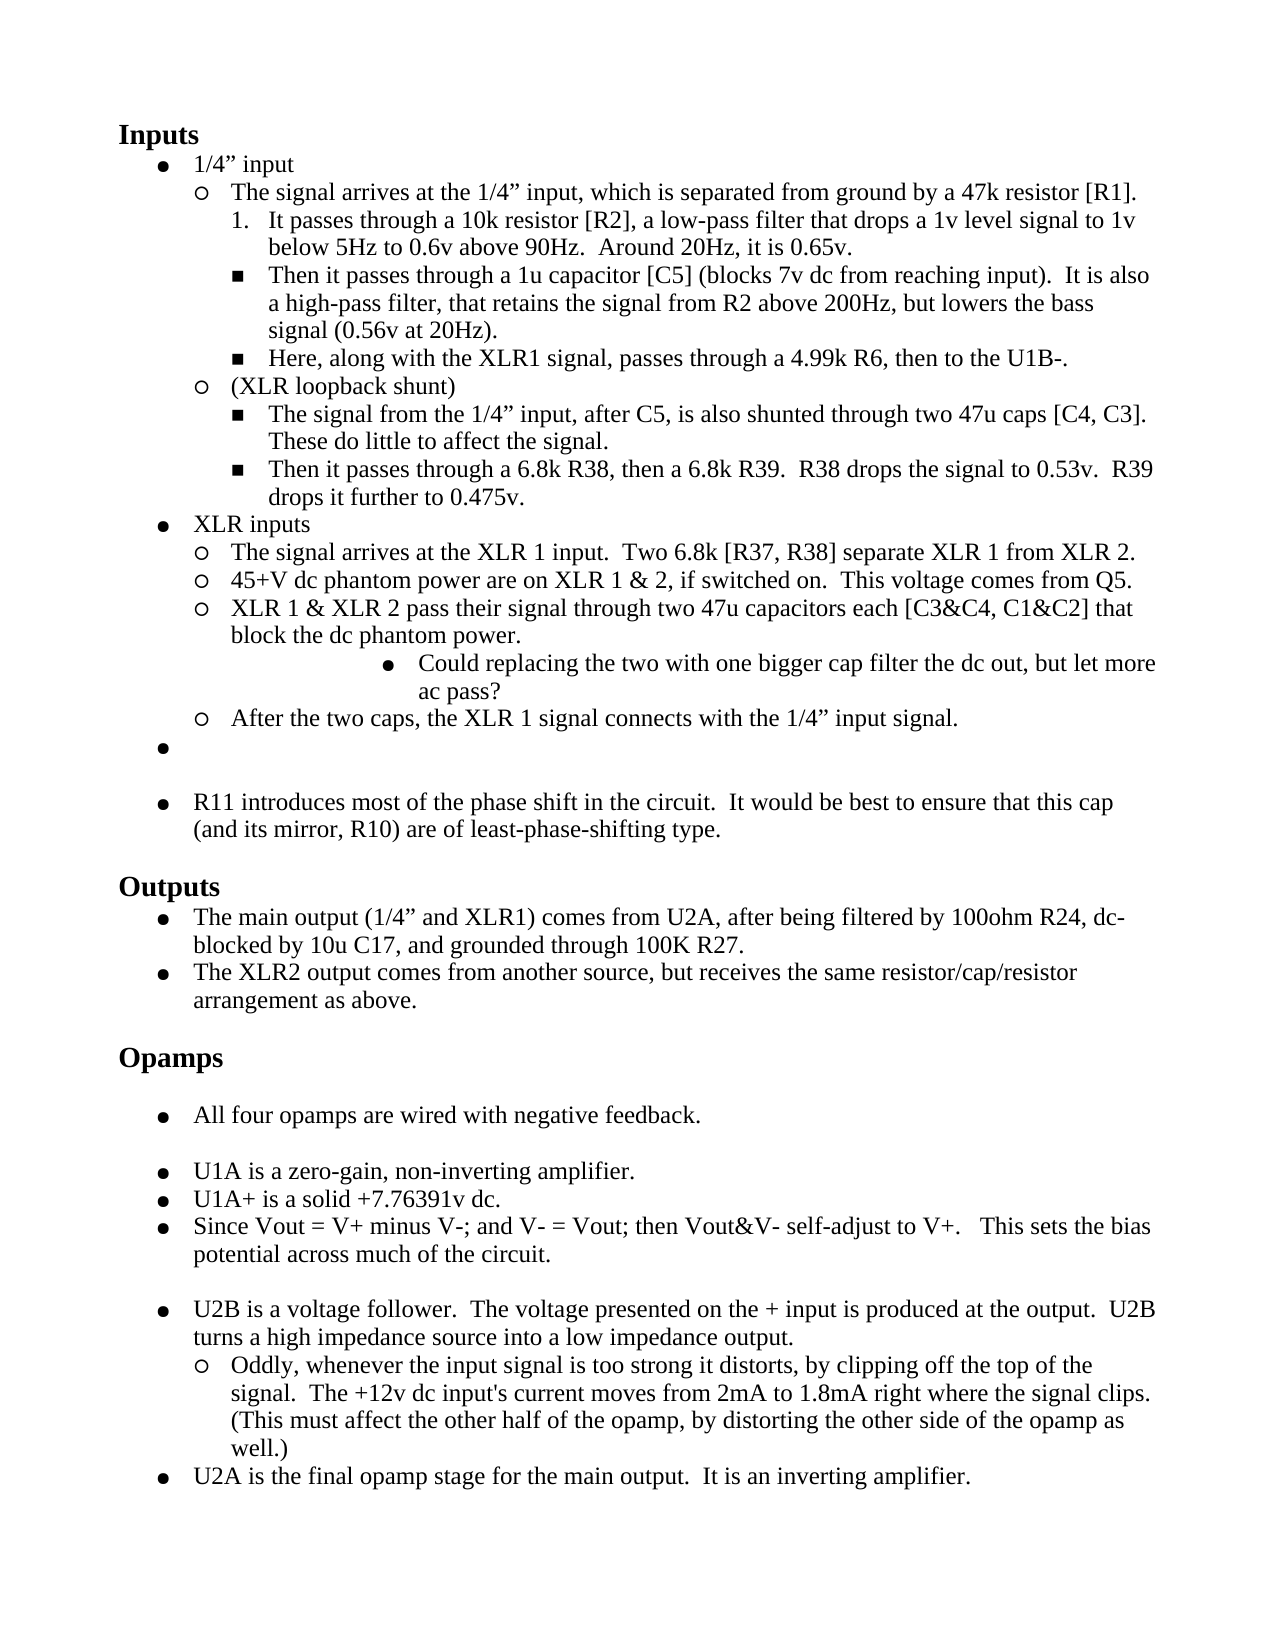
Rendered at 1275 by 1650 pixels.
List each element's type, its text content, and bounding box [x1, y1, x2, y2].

list It passes through a 10k resistor [R2], a low-pass filter that drops a 1v level signal to 1v below 5Hz to 0.6v above 90Hz. Around 20Hz, it is 0.65v. [231, 206, 1157, 261]
text Inputs [118, 118, 1157, 150]
list After the two caps, the XLR 1 signal connects with the 1/4” input signal. [193, 704, 1157, 732]
list 1/4” input [156, 150, 1157, 178]
list The main output (1/4” and XLR1) comes from U2A, after being filtered by 100ohm R24, dc-blocked by 10u C17, and grounded through 100K R27. [156, 903, 1157, 958]
text Outputs [118, 871, 1157, 903]
list U1A is a zero-gain, non-inverting amplifier. [156, 1157, 1157, 1185]
list R11 introduces most of the phase shift in the circuit. It would be best to ensure that this cap (and its mirror, R10) are of least-phase-shifting type. [156, 788, 1157, 843]
list Here, along with the XLR1 signal, passes through a 4.99k R6, then to the U1B-. [231, 344, 1157, 372]
text Opamps [118, 1042, 1157, 1074]
list XLR 1 & XLR 2 pass their signal through two 47u capacitors each [C3&C4, C1&C2] that block the dc phantom power. [193, 594, 1157, 649]
list 45+V dc phantom power are on XLR 1 & 2, if switched on. This voltage comes from Q5. [193, 566, 1157, 594]
list The signal from the 1/4” input, after C5, is also shunted through two 47u caps [C4, C3]. These do little to affect the signal. [231, 400, 1157, 455]
list Then it passes through a 6.8k R38, then a 6.8k R39. R38 drops the signal to 0.53v. R39 drops it further to 0.475v. [231, 455, 1157, 511]
list Then it passes through a 1u capacitor [C5] (blocks 7v dc from reaching input). It is also a high-pass filter, that retains the signal from R2 above 200Hz, but lowers the bass signal (0.56v at 20Hz). [231, 261, 1157, 344]
list U1A+ is a solid +7.76391v dc. [156, 1185, 1157, 1212]
list The signal arrives at the 1/4” input, which is separated from ground by a 47k resistor [R1]. [193, 178, 1157, 206]
list The signal arrives at the XLR 1 input. Two 6.8k [R37, R38] separate XLR 1 from XLR 2. [193, 538, 1157, 566]
list The XLR2 output comes from another source, but receives the same resistor/cap/resistor arrangement as above. [156, 958, 1157, 1014]
list (XLR loopback shunt) [193, 372, 1157, 400]
list XLR inputs [156, 511, 1157, 538]
list Could replacing the two with one bigger cap filter the dc out, but let more ac pass? [381, 649, 1157, 704]
list All four opamps are wired with negative feedback. [156, 1102, 1157, 1129]
list U2A is the final opamp stage for the main output. It is an inverting amplifier. [156, 1462, 1157, 1489]
list Oddly, whenever the input signal is too strong it distorts, by clipping off the top of the signal. The +12v dc input's current moves from 2mA to 1.8mA right where the signal clips. (This must affect the other half of the opamp, by distorting the other side of the opamp as well.) [193, 1351, 1157, 1462]
list Since Vout = V+ minus V-; and V- = Vout; then Vout&V- self-adjust to V+. This sets the bias potential across much of the circuit. [156, 1212, 1157, 1268]
list U2B is a voltage follower. The voltage presented on the + input is produced at the output. U2B turns a high impedance source into a low impedance output. [156, 1296, 1157, 1351]
